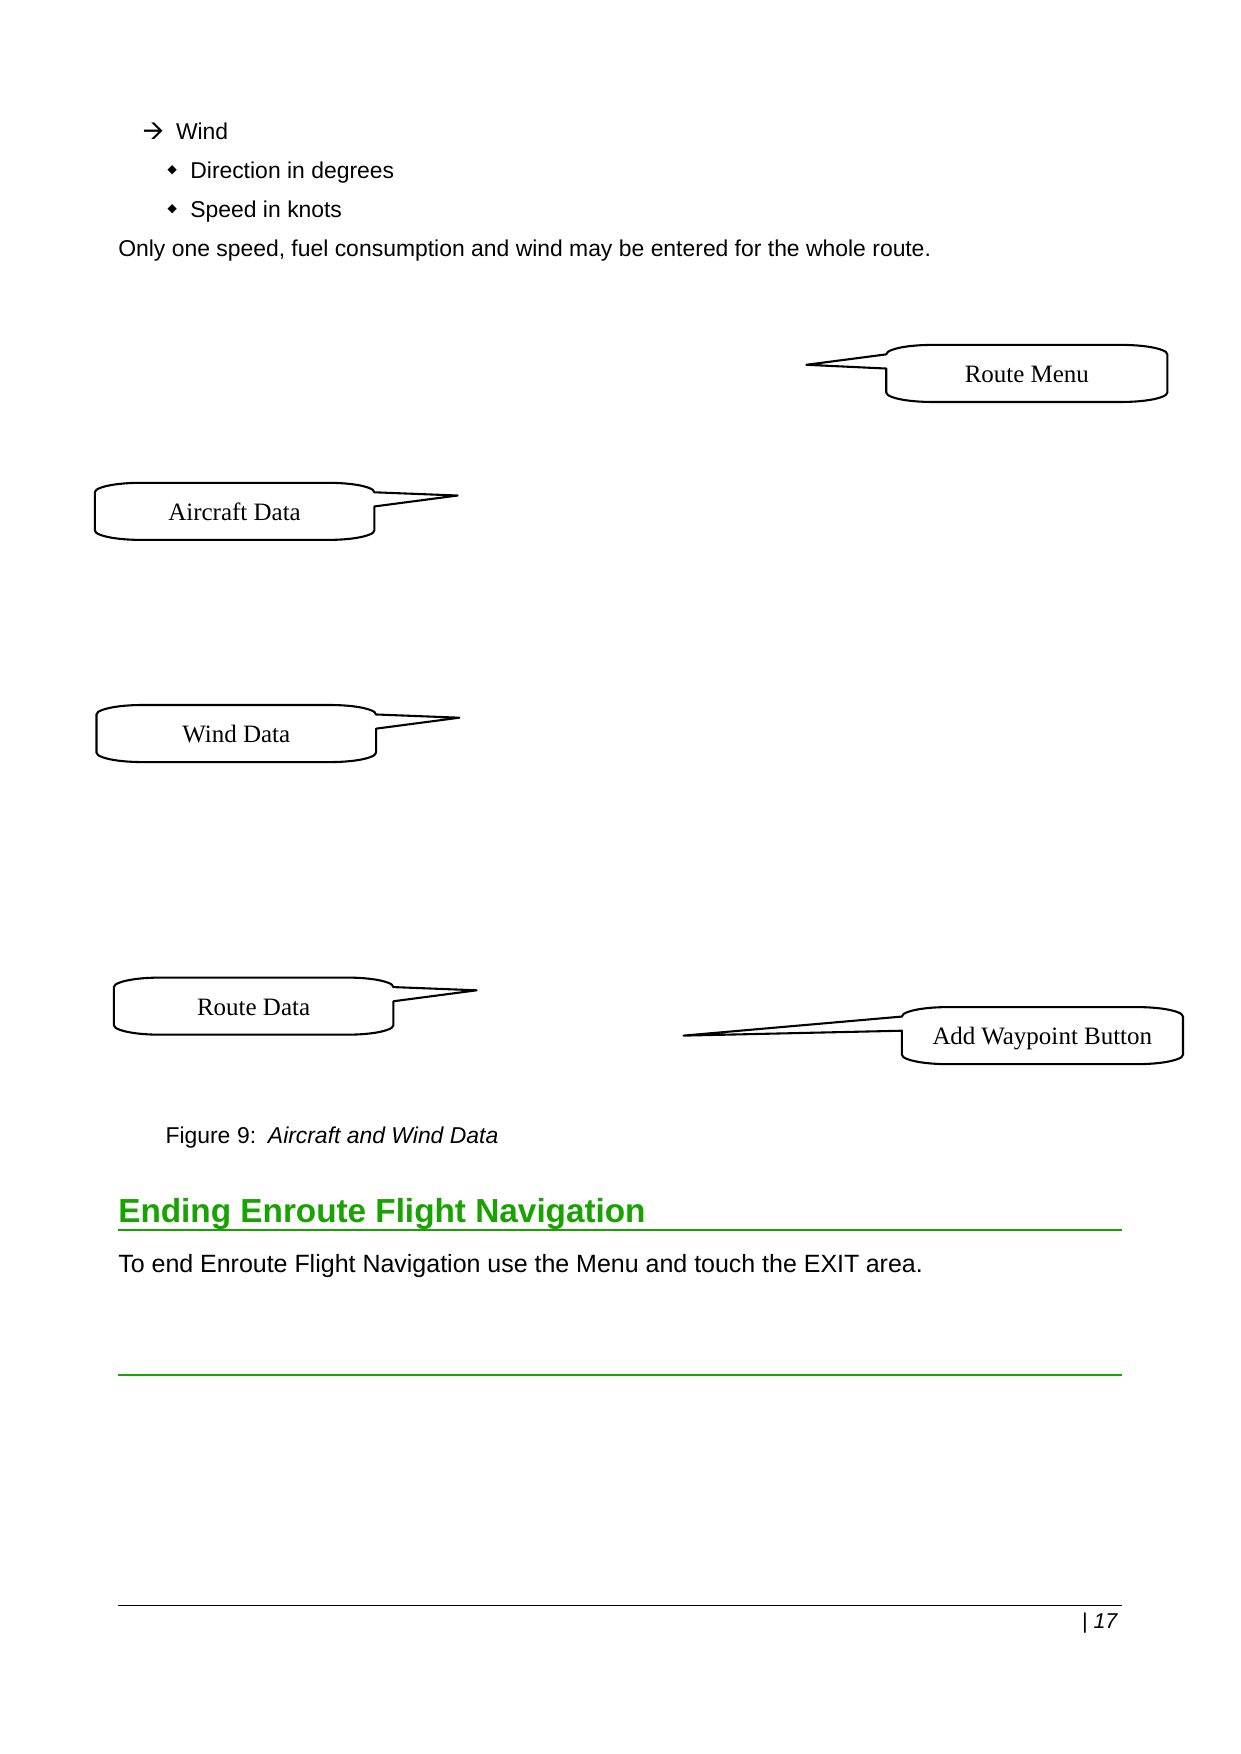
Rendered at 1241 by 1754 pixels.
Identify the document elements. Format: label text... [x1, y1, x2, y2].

subtitle Ending Enroute Flight Navigation [118, 1191, 1122, 1229]
list Figure 9: Aircraft and Wind Data [142, 324, 1122, 1149]
subtitle Direction in degrees [165, 157, 1122, 183]
text To end Enroute Flight Navigation use the Menu and touch the EXIT area. [118, 1249, 1122, 1278]
subtitle Speed in knots [165, 196, 1122, 222]
subtitle Only one speed, fuel consumption and wind may be entered for the whole route. [118, 235, 1122, 261]
subtitle Wind [142, 118, 1122, 144]
